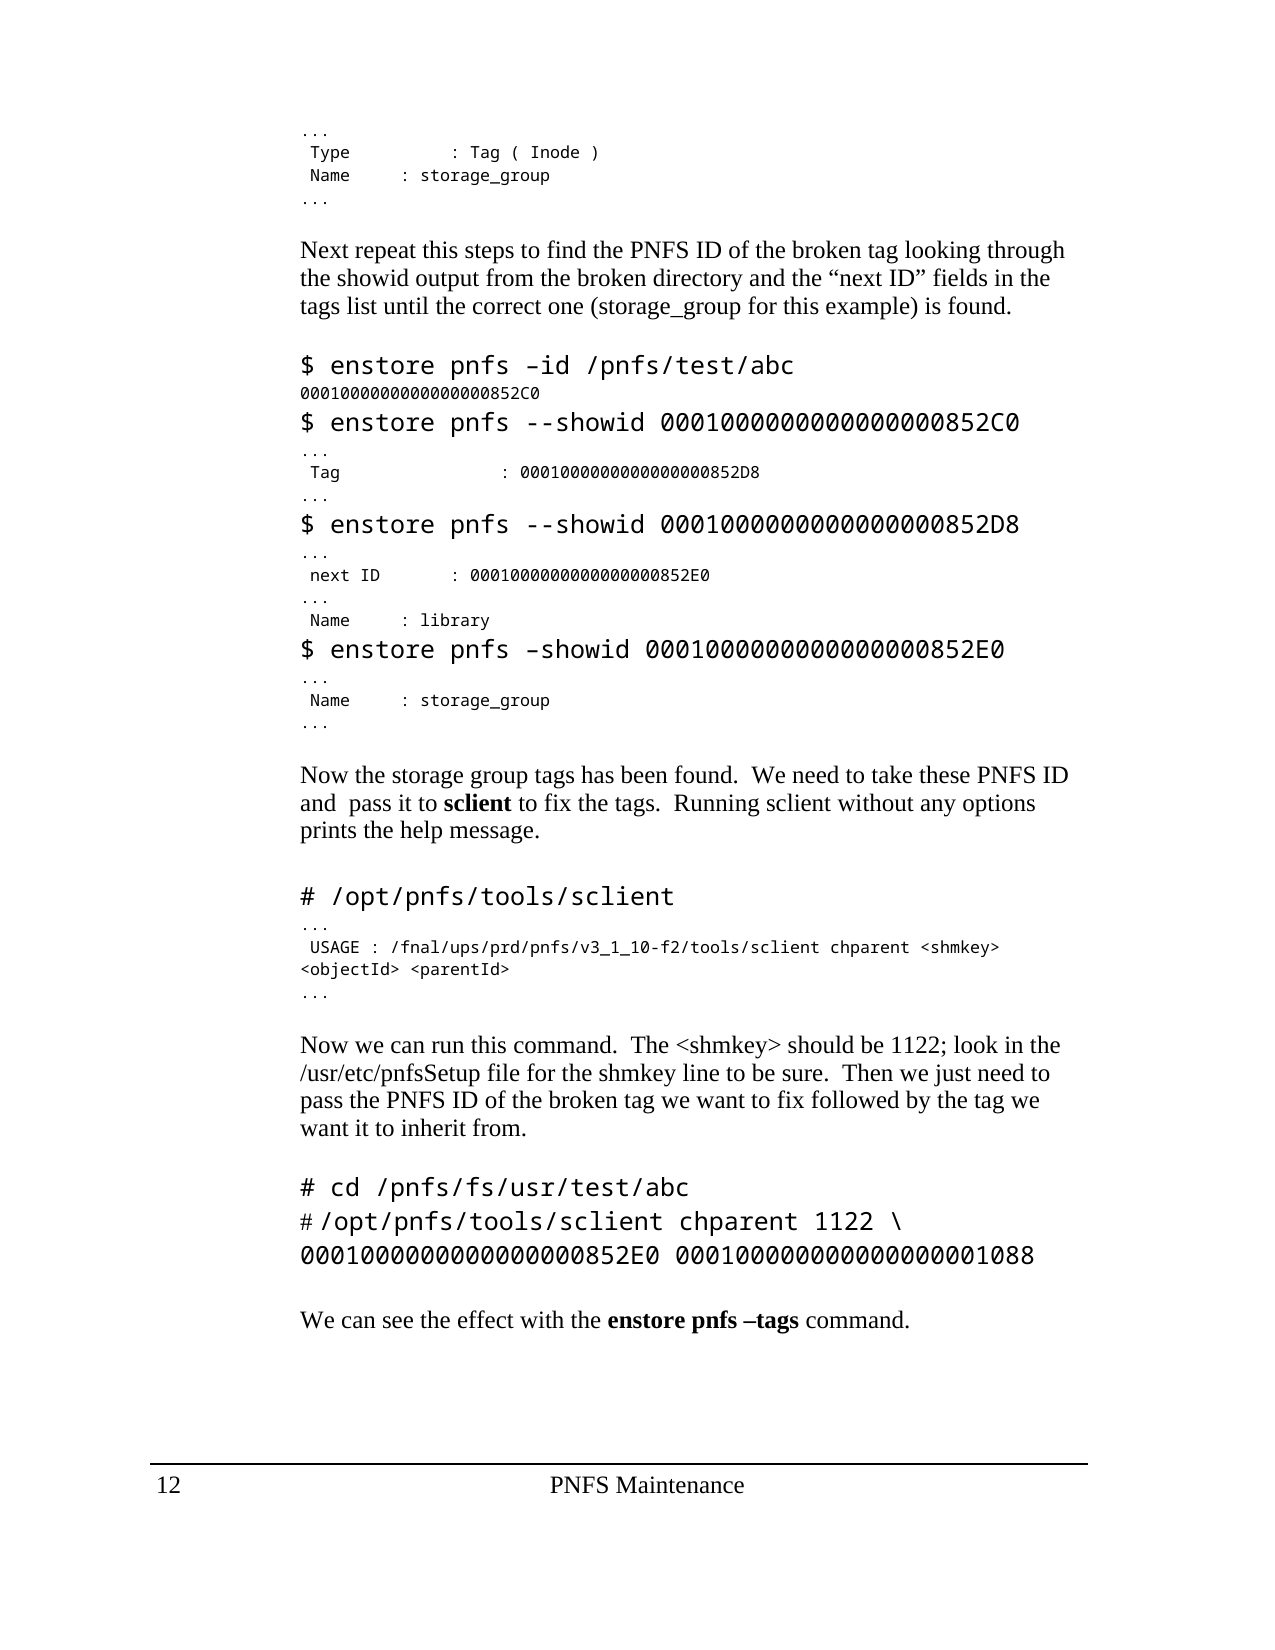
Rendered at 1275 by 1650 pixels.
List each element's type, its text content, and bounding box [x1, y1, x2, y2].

text ... [300, 186, 1087, 209]
text ... [300, 118, 1087, 141]
text ... [300, 981, 1087, 1003]
text # /opt/pnfs/tools/sclient chparent 1122 \ 0001000000000000000852E0 000100000000000000001088 [300, 1204, 1087, 1272]
text Now we can run this command. The <shmkey> should be 1122; look in the /usr/etc/pnfsSetup file for the shmkey line to be sure. Then we just need to pass the PNFS ID of the broken tag we want to fix followed by the tag we want it to inherit from. [300, 1031, 1087, 1142]
text ... [300, 484, 1087, 506]
text 0001000000000000000852C0 [300, 382, 1087, 404]
text # cd /pnfs/fs/usr/test/abc [300, 1169, 1087, 1204]
text $ enstore pnfs --showid 0001000000000000000852D8 [300, 506, 1087, 541]
text Tag : 0001000000000000000852D8 [300, 461, 1087, 484]
text USAGE : /fnal/ups/prd/pnfs/v3_1_10-f2/tools/sclient chparent <shmkey> <objectId> <parentId> [300, 935, 1087, 981]
text $ enstore pnfs --showid 0001000000000000000852C0 [300, 404, 1087, 438]
text Type : Tag ( Inode ) [300, 141, 1087, 163]
text $ enstore pnfs –showid 0001000000000000000852E0 [300, 631, 1087, 665]
text Name : storage_group [300, 163, 1087, 186]
text ... [300, 665, 1087, 688]
text Next repeat this steps to find the PNFS ID of the broken tag looking through the showid output from the broken directory and the “next ID” fields in the tags list until the correct one (storage_group for this example) is found. [300, 237, 1087, 320]
text next ID : 0001000000000000000852E0 [300, 563, 1087, 586]
text # /opt/pnfs/tools/sclient [300, 878, 1087, 912]
text We can see the effect with the enstore pnfs –tags command. [300, 1306, 1087, 1333]
text ... [300, 438, 1087, 461]
text $ enstore pnfs –id /pnfs/test/abc [300, 347, 1087, 382]
text ... [300, 541, 1087, 563]
text ... [300, 711, 1087, 733]
text Name : library [300, 609, 1087, 631]
text ... [300, 912, 1087, 935]
text ... [300, 586, 1087, 609]
text Name : storage_group [300, 688, 1087, 711]
text Now the storage group tags has been found. We need to take these PNFS ID and pass it to sclient to fix the tags. Running sclient without any options prints the help message. [300, 761, 1087, 844]
